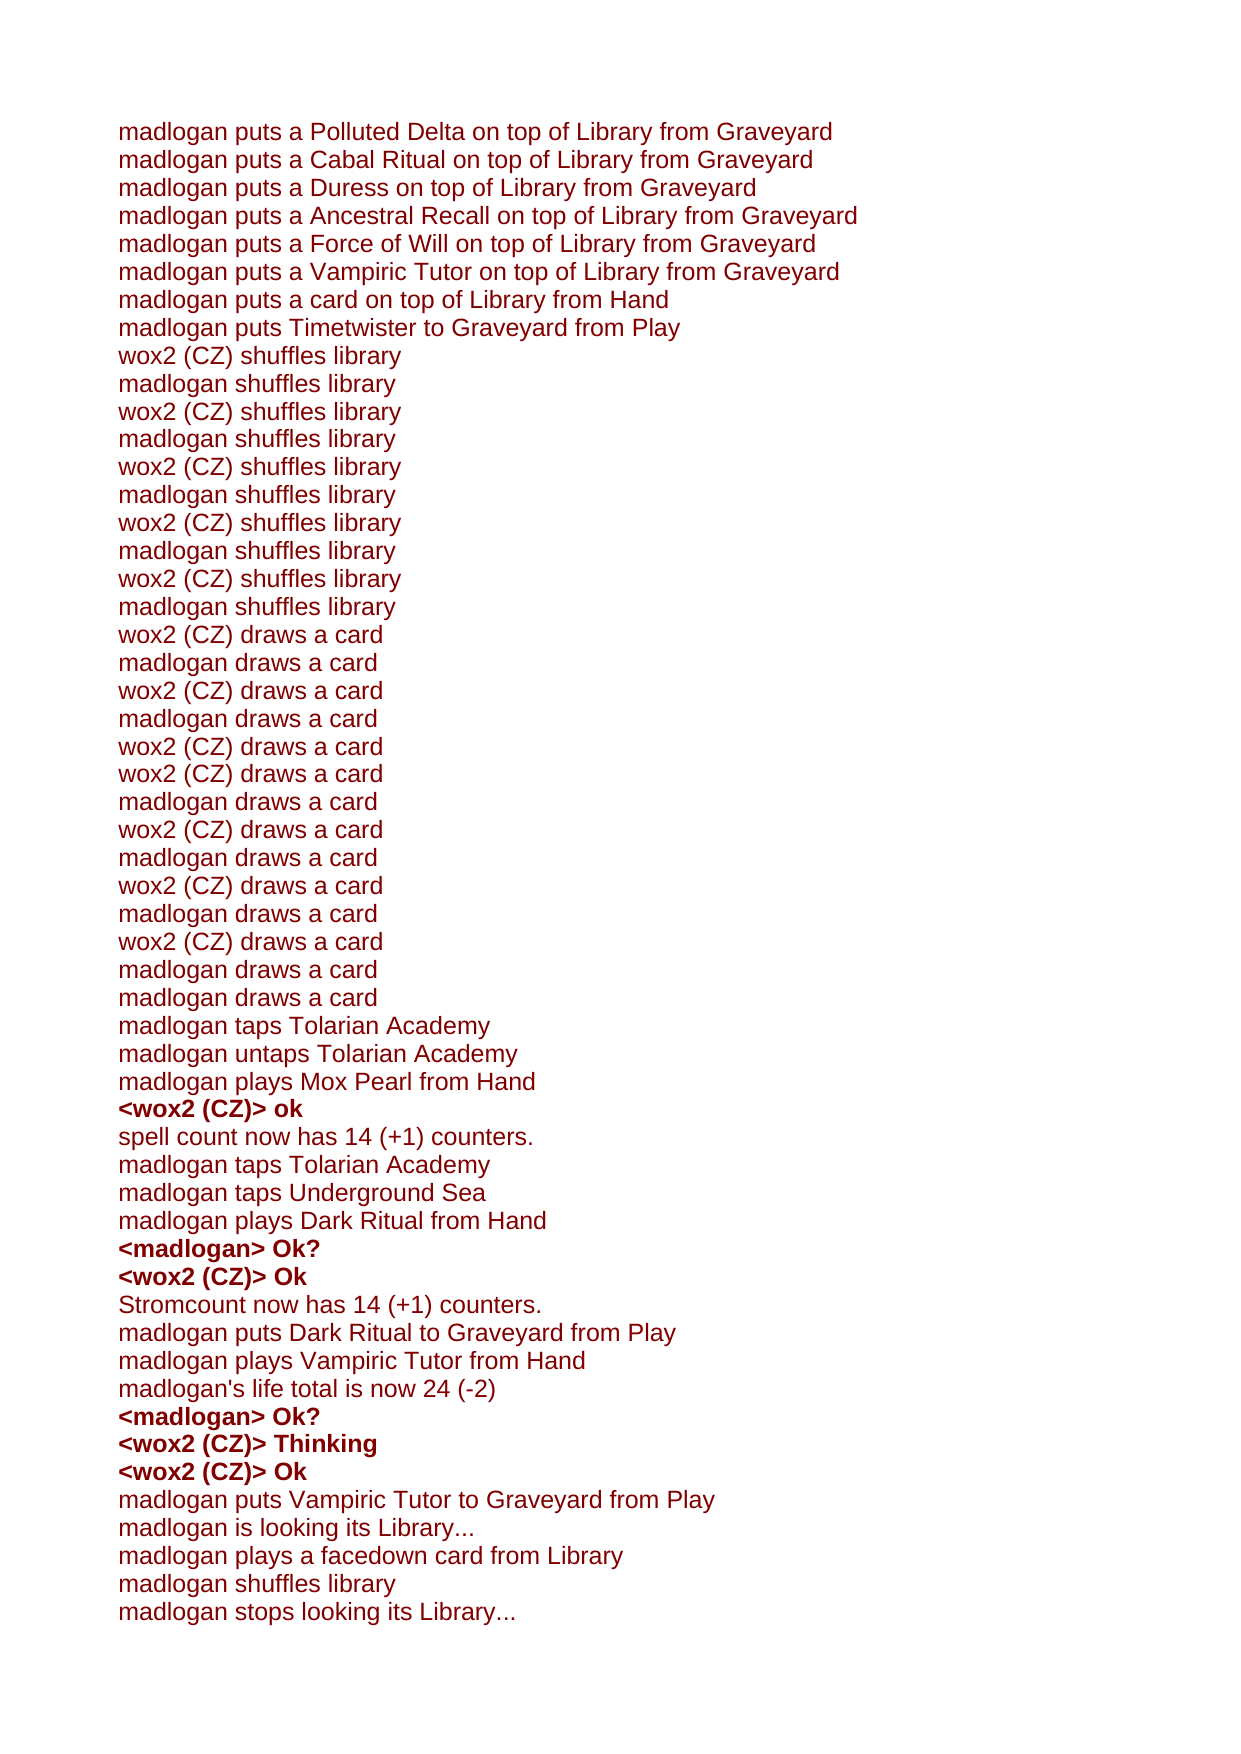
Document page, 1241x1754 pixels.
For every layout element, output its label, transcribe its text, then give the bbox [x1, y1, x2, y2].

text madlogan taps Tolarian Academy [118, 1151, 1122, 1179]
text <wox2 (CZ)> Ok [118, 1263, 1122, 1291]
text wox2 (CZ) draws a card [118, 732, 1122, 760]
text wox2 (CZ) shuffles library [118, 565, 1122, 593]
text madlogan draws a card [118, 956, 1122, 983]
text madlogan draws a card [118, 844, 1122, 872]
text madlogan draws a card [118, 983, 1122, 1011]
text madlogan plays Mox Pearl from Hand [118, 1067, 1122, 1095]
text madlogan draws a card [118, 788, 1122, 816]
text madlogan puts a Ancestral Recall on top of Library from Graveyard [118, 202, 1122, 230]
text <madlogan> Ok? [118, 1235, 1122, 1263]
text madlogan taps Underground Sea [118, 1179, 1122, 1207]
text wox2 (CZ) draws a card [118, 928, 1122, 956]
text madlogan draws a card [118, 648, 1122, 676]
text <wox2 (CZ)> Ok [118, 1458, 1122, 1486]
text madlogan puts Dark Ritual to Graveyard from Play [118, 1318, 1122, 1346]
text madlogan puts a Vampiric Tutor on top of Library from Graveyard [118, 258, 1122, 286]
text <wox2 (CZ)> Thinking [118, 1430, 1122, 1458]
text wox2 (CZ) shuffles library [118, 397, 1122, 425]
text <wox2 (CZ)> ok [118, 1095, 1122, 1123]
text madlogan puts a Polluted Delta on top of Library from Graveyard [118, 118, 1122, 146]
text madlogan stops looking its Library... [118, 1598, 1122, 1626]
text madlogan shuffles library [118, 1570, 1122, 1598]
text madlogan puts a Duress on top of Library from Graveyard [118, 174, 1122, 202]
text madlogan puts a card on top of Library from Hand [118, 286, 1122, 313]
text madlogan shuffles library [118, 481, 1122, 509]
text madlogan puts a Cabal Ritual on top of Library from Graveyard [118, 146, 1122, 174]
text madlogan is looking its Library... [118, 1514, 1122, 1542]
text madlogan's life total is now 24 (-2) [118, 1374, 1122, 1402]
text spell count now has 14 (+1) counters. [118, 1123, 1122, 1151]
text madlogan taps Tolarian Academy [118, 1011, 1122, 1039]
text madlogan draws a card [118, 900, 1122, 928]
text madlogan untaps Tolarian Academy [118, 1039, 1122, 1067]
text wox2 (CZ) shuffles library [118, 509, 1122, 537]
text Stromcount now has 14 (+1) counters. [118, 1291, 1122, 1318]
text wox2 (CZ) shuffles library [118, 341, 1122, 369]
text <madlogan> Ok? [118, 1402, 1122, 1430]
text madlogan puts Vampiric Tutor to Graveyard from Play [118, 1486, 1122, 1514]
text wox2 (CZ) draws a card [118, 676, 1122, 704]
text madlogan shuffles library [118, 537, 1122, 565]
text madlogan shuffles library [118, 593, 1122, 621]
text madlogan plays Vampiric Tutor from Hand [118, 1346, 1122, 1374]
text madlogan draws a card [118, 704, 1122, 732]
text wox2 (CZ) draws a card [118, 872, 1122, 900]
text wox2 (CZ) draws a card [118, 621, 1122, 648]
text wox2 (CZ) draws a card [118, 760, 1122, 788]
text madlogan shuffles library [118, 425, 1122, 453]
text madlogan plays a facedown card from Library [118, 1542, 1122, 1570]
text wox2 (CZ) draws a card [118, 816, 1122, 844]
text madlogan shuffles library [118, 369, 1122, 397]
text madlogan puts Timetwister to Graveyard from Play [118, 313, 1122, 341]
text madlogan puts a Force of Will on top of Library from Graveyard [118, 230, 1122, 258]
text madlogan plays Dark Ritual from Hand [118, 1207, 1122, 1235]
text wox2 (CZ) shuffles library [118, 453, 1122, 481]
